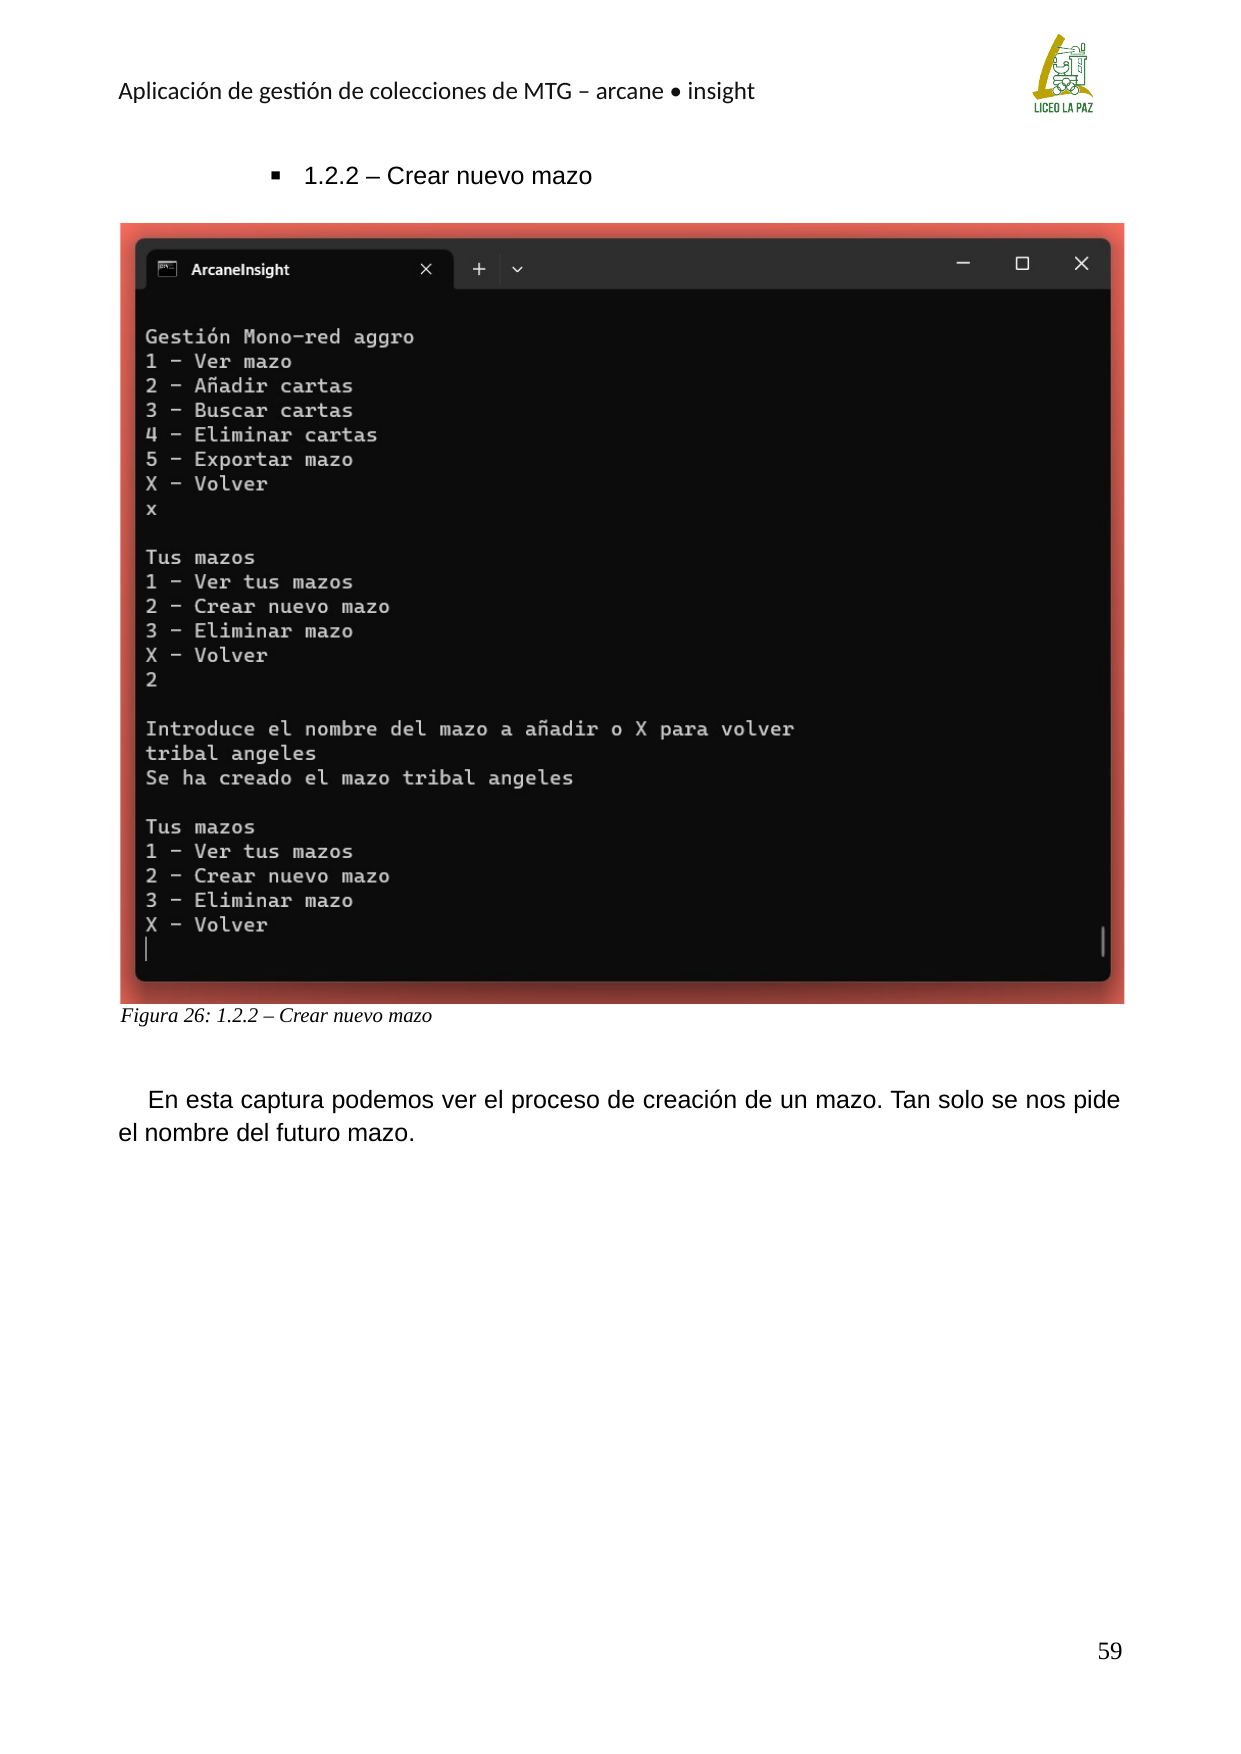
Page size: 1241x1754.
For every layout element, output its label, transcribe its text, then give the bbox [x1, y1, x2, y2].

picture [1025, 26, 1100, 121]
text Figura 26: 1.2.2 – Crear nuevo mazo [120, 1004, 1124, 1027]
picture [120, 223, 1125, 1004]
text En esta captura podemos ver el proceso de creación de un mazo. Tan solo se nos pide el nombre del futuro mazo. [118, 1085, 1122, 1147]
list 1.2.2 – Crear nuevo mazo [266, 161, 1122, 190]
